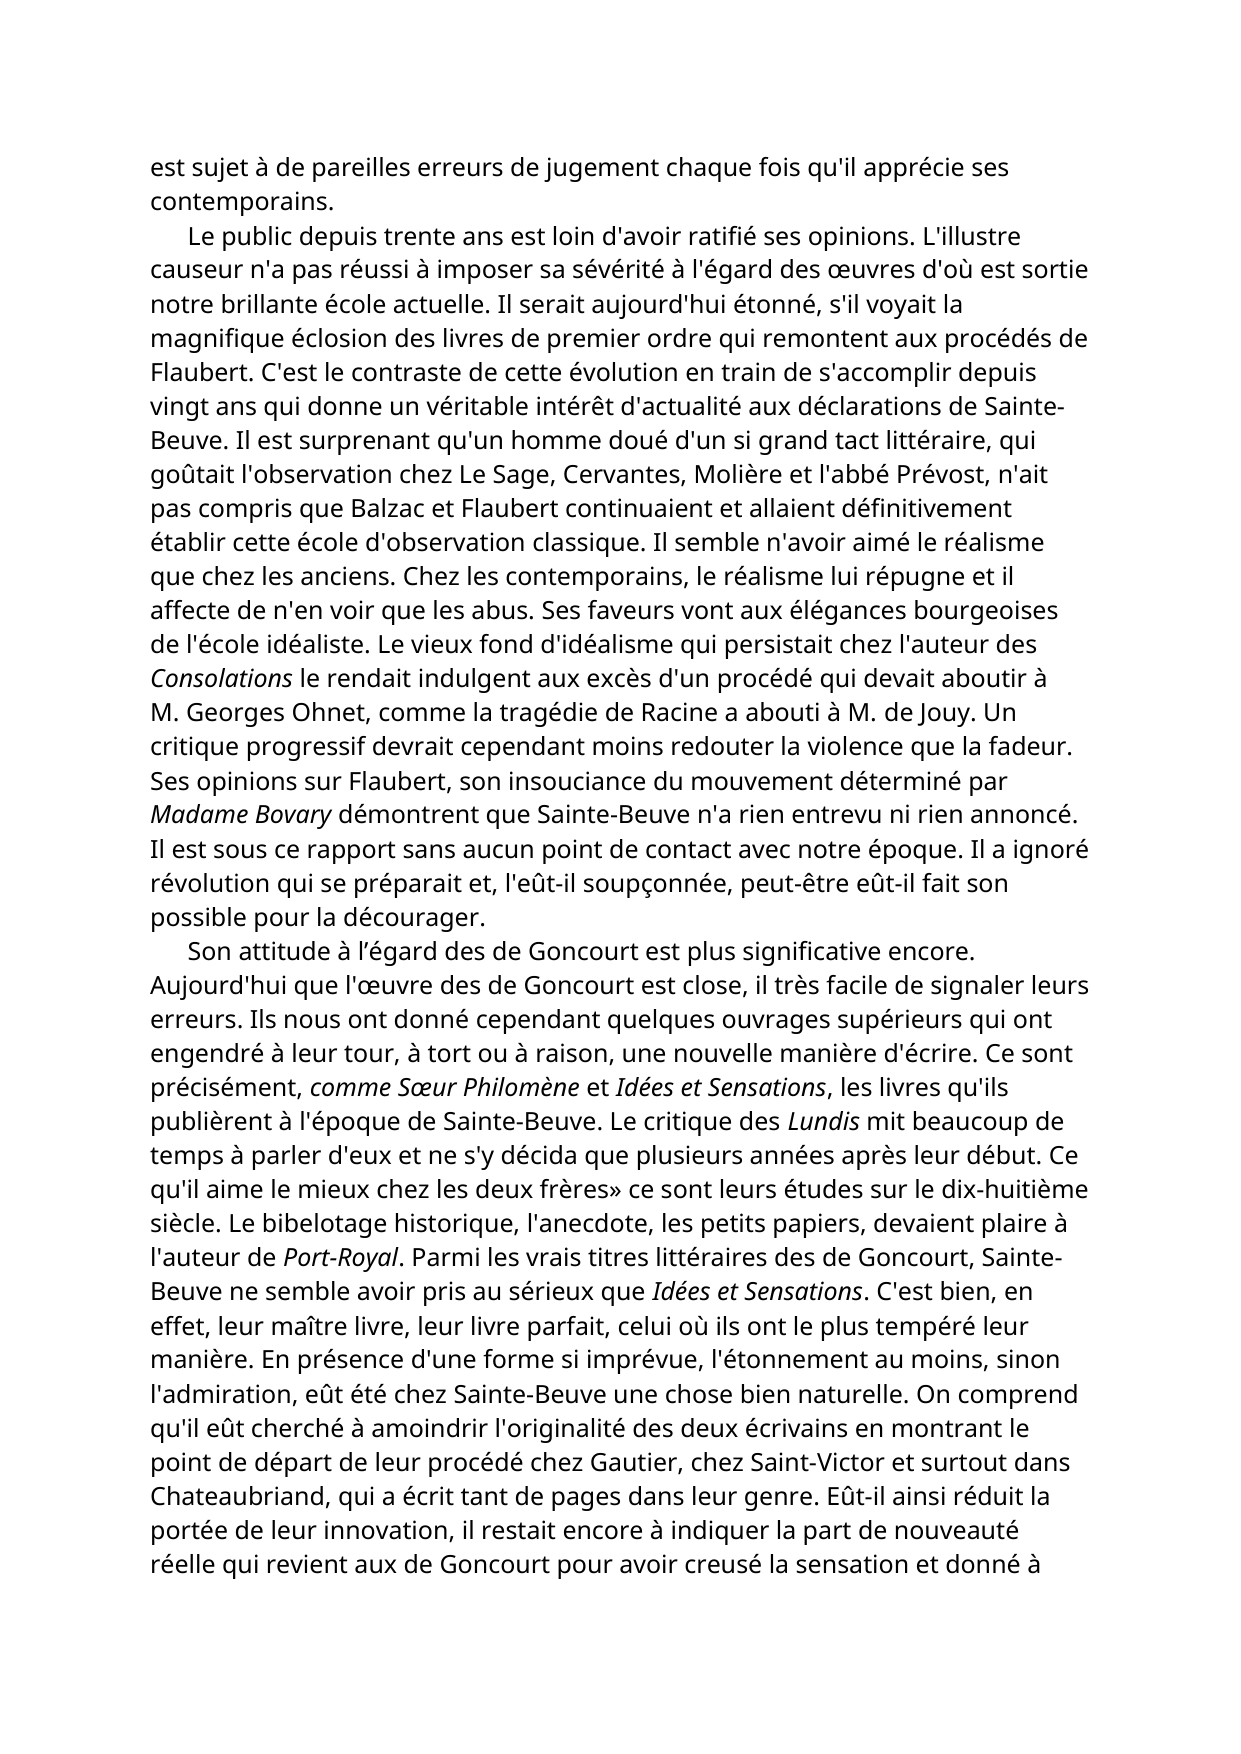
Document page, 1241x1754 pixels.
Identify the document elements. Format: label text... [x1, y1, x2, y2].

text est sujet à de pareilles erreurs de jugement chaque fois qu'il apprécie ses contemporains. [150, 150, 1091, 218]
text Son attitude à l’égard des de Goncourt est plus significative encore. Aujourd'hui que l'œuvre des de Goncourt est close, il très facile de signaler leurs erreurs. Ils nous ont donné cependant quelques ouvrages supérieurs qui ont engendré à leur tour, à tort ou à raison, une nouvelle manière d'écrire. Ce sont précisément, comme Sœur Philomène et Idées et Sensations, les livres qu'ils publièrent à l'époque de Sainte-Beuve. Le critique des Lundis mit beaucoup de temps à parler d'eux et ne s'y décida que plusieurs années après leur début. Ce qu'il aime le mieux chez les deux frères» ce sont leurs études sur le dix-huitième siècle. Le bibelotage historique, l'anecdote, les petits papiers, devaient plaire à l'auteur de Port-Royal. Parmi les vrais titres littéraires des de Goncourt, Sainte-Beuve ne semble avoir pris au sérieux que Idées et Sensations. C'est bien, en effet, leur maître livre, leur livre parfait, celui où ils ont le plus tempéré leur manière. En présence d'une forme si imprévue, l'étonnement au moins, sinon l'admiration, eût été chez Sainte-Beuve une chose bien naturelle. On comprend qu'il eût cherché à amoindrir l'originalité des deux écrivains en montrant le point de départ de leur procédé chez Gautier, chez Saint-Victor et surtout dans Chateaubriand, qui a écrit tant de pages dans leur genre. Eût-il ainsi réduit la portée de leur innovation, il restait encore à indiquer la part de nouveauté réelle qui revient aux de Goncourt pour avoir creusé la sensation et donné à [150, 933, 1091, 1581]
text Le public depuis trente ans est loin d'avoir ratifié ses opinions. L'illustre causeur n'a pas réussi à imposer sa sévérité à l'égard des œuvres d'où est sortie notre brillante école actuelle. Il serait aujourd'hui étonné, s'il voyait la magnifique éclosion des livres de premier ordre qui remontent aux procédés de Flaubert. C'est le contraste de cette évolution en train de s'accomplir depuis vingt ans qui donne un véritable intérêt d'actualité aux déclarations de Sainte-Beuve. Il est surprenant qu'un homme doué d'un si grand tact littéraire, qui goûtait l'observation chez Le Sage, Cervantes, Molière et l'abbé Prévost, n'ait pas compris que Balzac et Flaubert continuaient et allaient définitivement établir cette école d'observation classique. Il semble n'avoir aimé le réalisme que chez les anciens. Chez les contemporains, le réalisme lui répugne et il affecte de n'en voir que les abus. Ses faveurs vont aux élégances bourgeoises de l'école idéaliste. Le vieux fond d'idéalisme qui persistait chez l'auteur des Consolations le rendait indulgent aux excès d'un procédé qui devait aboutir à M. Georges Ohnet, comme la tragédie de Racine a abouti à M. de Jouy. Un critique progressif devrait cependant moins redouter la violence que la fadeur. Ses opinions sur Flaubert, son insouciance du mouvement déterminé par Madame Bovary démontrent que Sainte-Beuve n'a rien entrevu ni rien annoncé. Il est sous ce rapport sans aucun point de contact avec notre époque. Il a ignoré révolution qui se préparait et, l'eût-il soupçonnée, peut-être eût-il fait son possible pour la décourager. [150, 218, 1091, 933]
